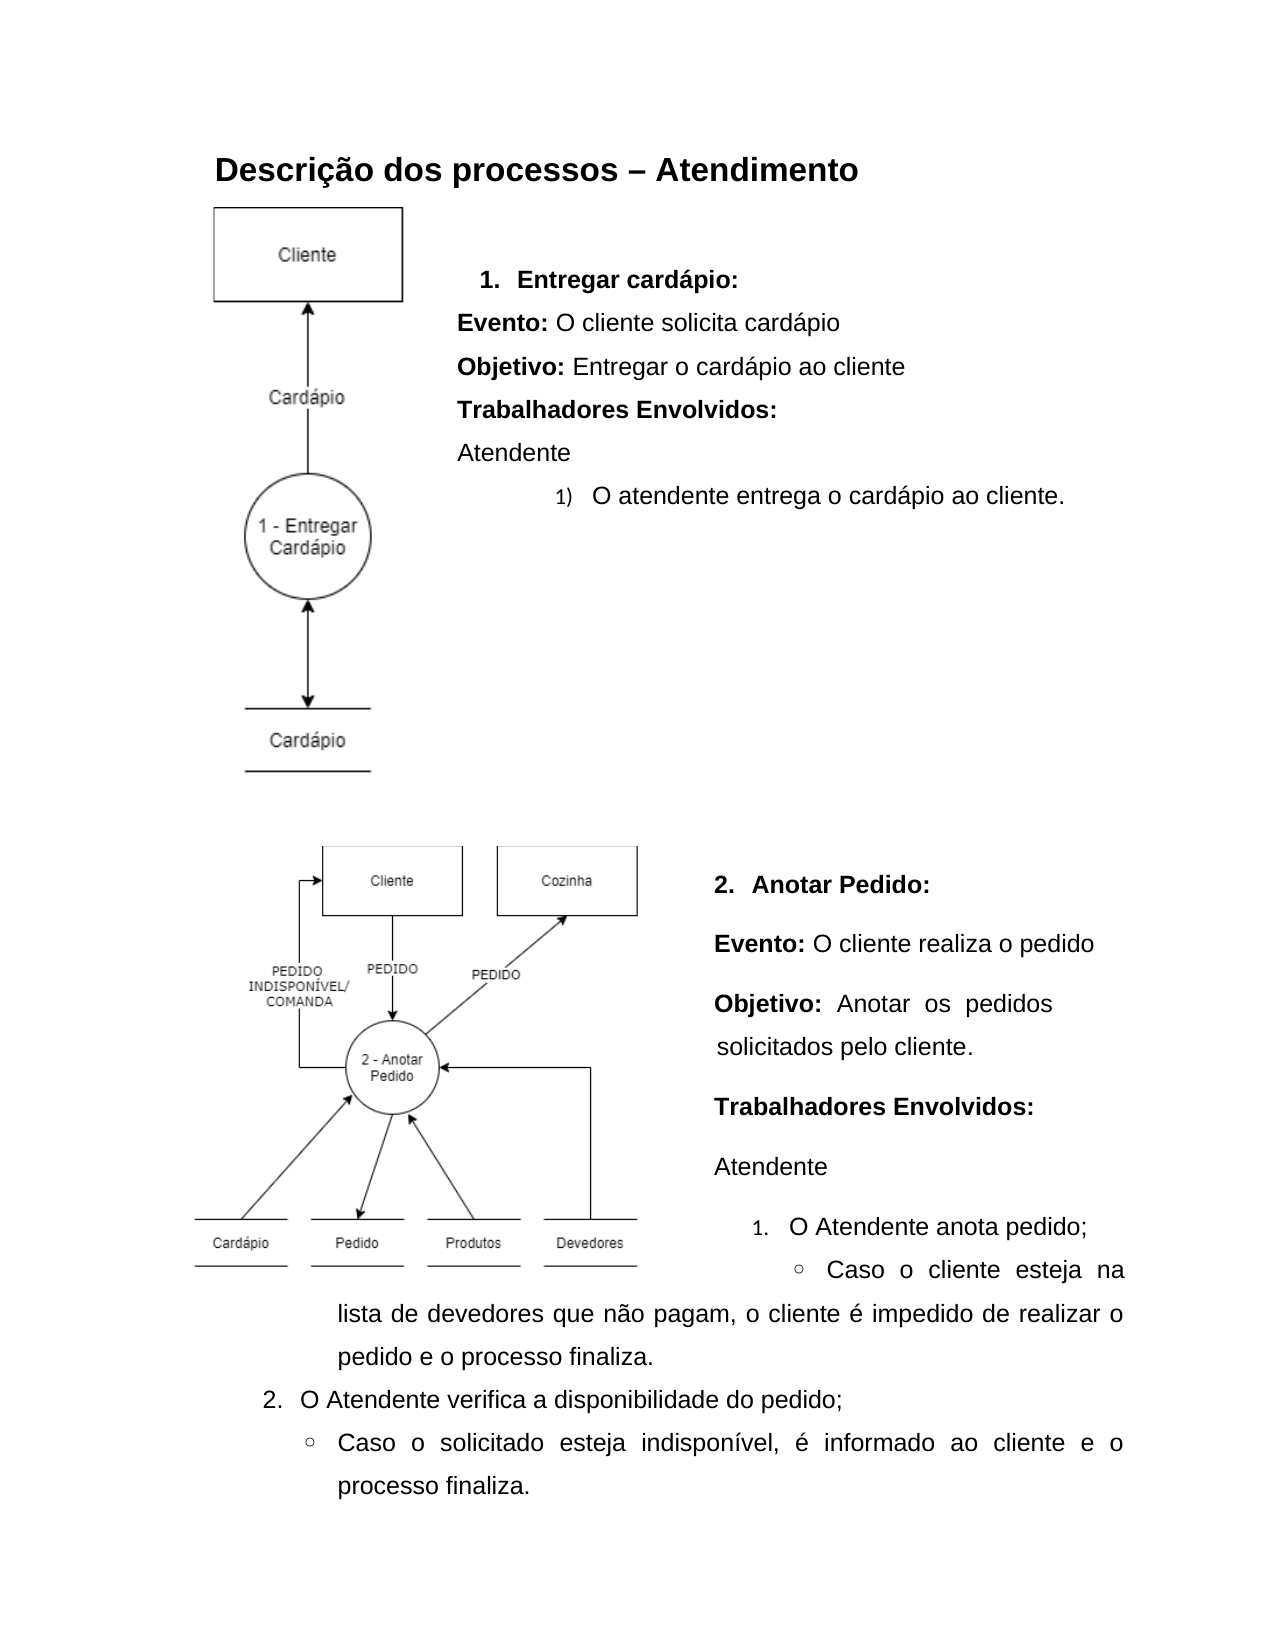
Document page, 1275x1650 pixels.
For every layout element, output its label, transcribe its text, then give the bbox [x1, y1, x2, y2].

list Anotar Pedido: [639, 869, 1125, 898]
text Evento: O cliente realiza o pedido [639, 929, 1125, 958]
text [150, 1092, 194, 1121]
list [150, 351, 213, 380]
list O atendente entrega o cardápio ao cliente. [405, 481, 1125, 510]
text [150, 989, 194, 1061]
list Atendente [405, 438, 1125, 466]
list O Atendente verifica a disponibilidade do pedido; [262, 1385, 1125, 1414]
text [150, 929, 194, 958]
list O Atendente anota pedido; [639, 1212, 1125, 1241]
list Entregar cardápio: [405, 265, 1125, 294]
text Atendente [639, 1152, 1125, 1181]
list [150, 438, 213, 466]
picture [213, 207, 405, 774]
list [150, 308, 213, 337]
list Caso o cliente esteja na lista de devedores que não pagam, o cliente é impedido de realizar o pedido e o processo finaliza. [300, 1255, 1125, 1371]
text Objetivo: Anotar os pedidos solicitados pelo cliente. [639, 989, 1125, 1061]
text [150, 1152, 194, 1181]
picture [194, 846, 639, 1268]
text Trabalhadores Envolvidos: [639, 1092, 1125, 1121]
list Trabalhadores Envolvidos: [405, 394, 1125, 423]
list Caso o solicitado esteja indisponível, é informado ao cliente e o processo finaliza. [300, 1428, 1125, 1500]
list Objetivo: Entregar o cardápio ao cliente [405, 351, 1125, 380]
list Evento: O cliente solicita cardápio [405, 308, 1125, 337]
list [150, 394, 213, 423]
list Descrição dos processos – Atendimento [150, 150, 1125, 188]
